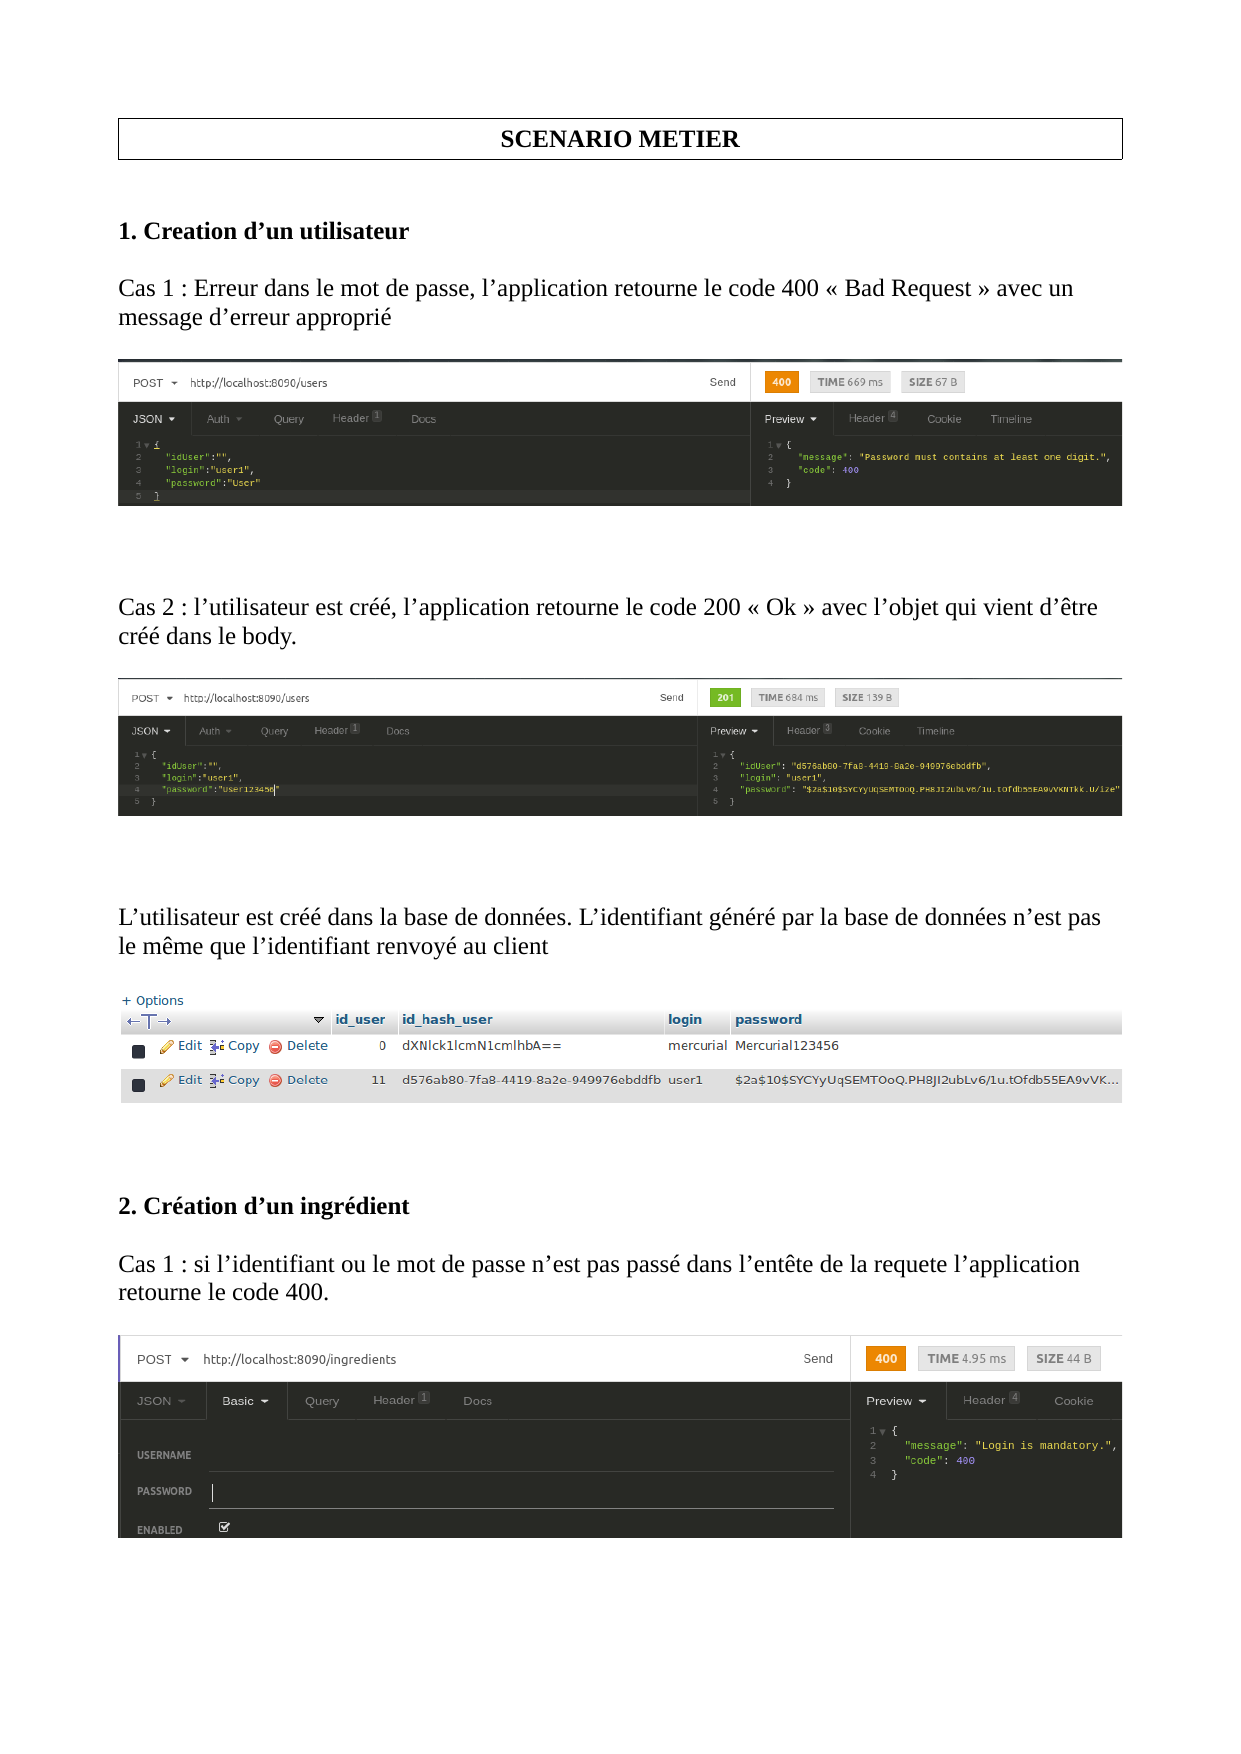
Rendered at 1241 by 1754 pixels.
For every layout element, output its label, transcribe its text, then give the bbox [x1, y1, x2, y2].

text Cas 2 : l’utilisateur est créé, l’application retourne le code 200 « Ok » avec l’objet qui vient d’être créé dans le body. [118, 592, 1122, 649]
picture [118, 678, 1123, 816]
text L’utilisateur est créé dans la base de données. L’identifiant généré par la base de données n’est pas le même que l’identifiant renvoyé au client [118, 902, 1122, 960]
text 1. Creation d’un utilisateur [118, 216, 1122, 245]
text Cas 1 : si l’identifiant ou le mot de passe n’est pas passé dans l’entête de la requete l’application retourne le code 400. [118, 1249, 1122, 1306]
table_header SCENARIO METIER [119, 119, 1122, 158]
picture [118, 988, 1123, 1105]
picture [118, 1335, 1123, 1538]
picture [118, 359, 1123, 506]
text 2. Création d’un ingrédient [118, 1191, 1122, 1220]
text Cas 1 : Erreur dans le mot de passe, l’application retourne le code 400 « Bad Request » avec un message d’erreur approprié [118, 273, 1122, 331]
